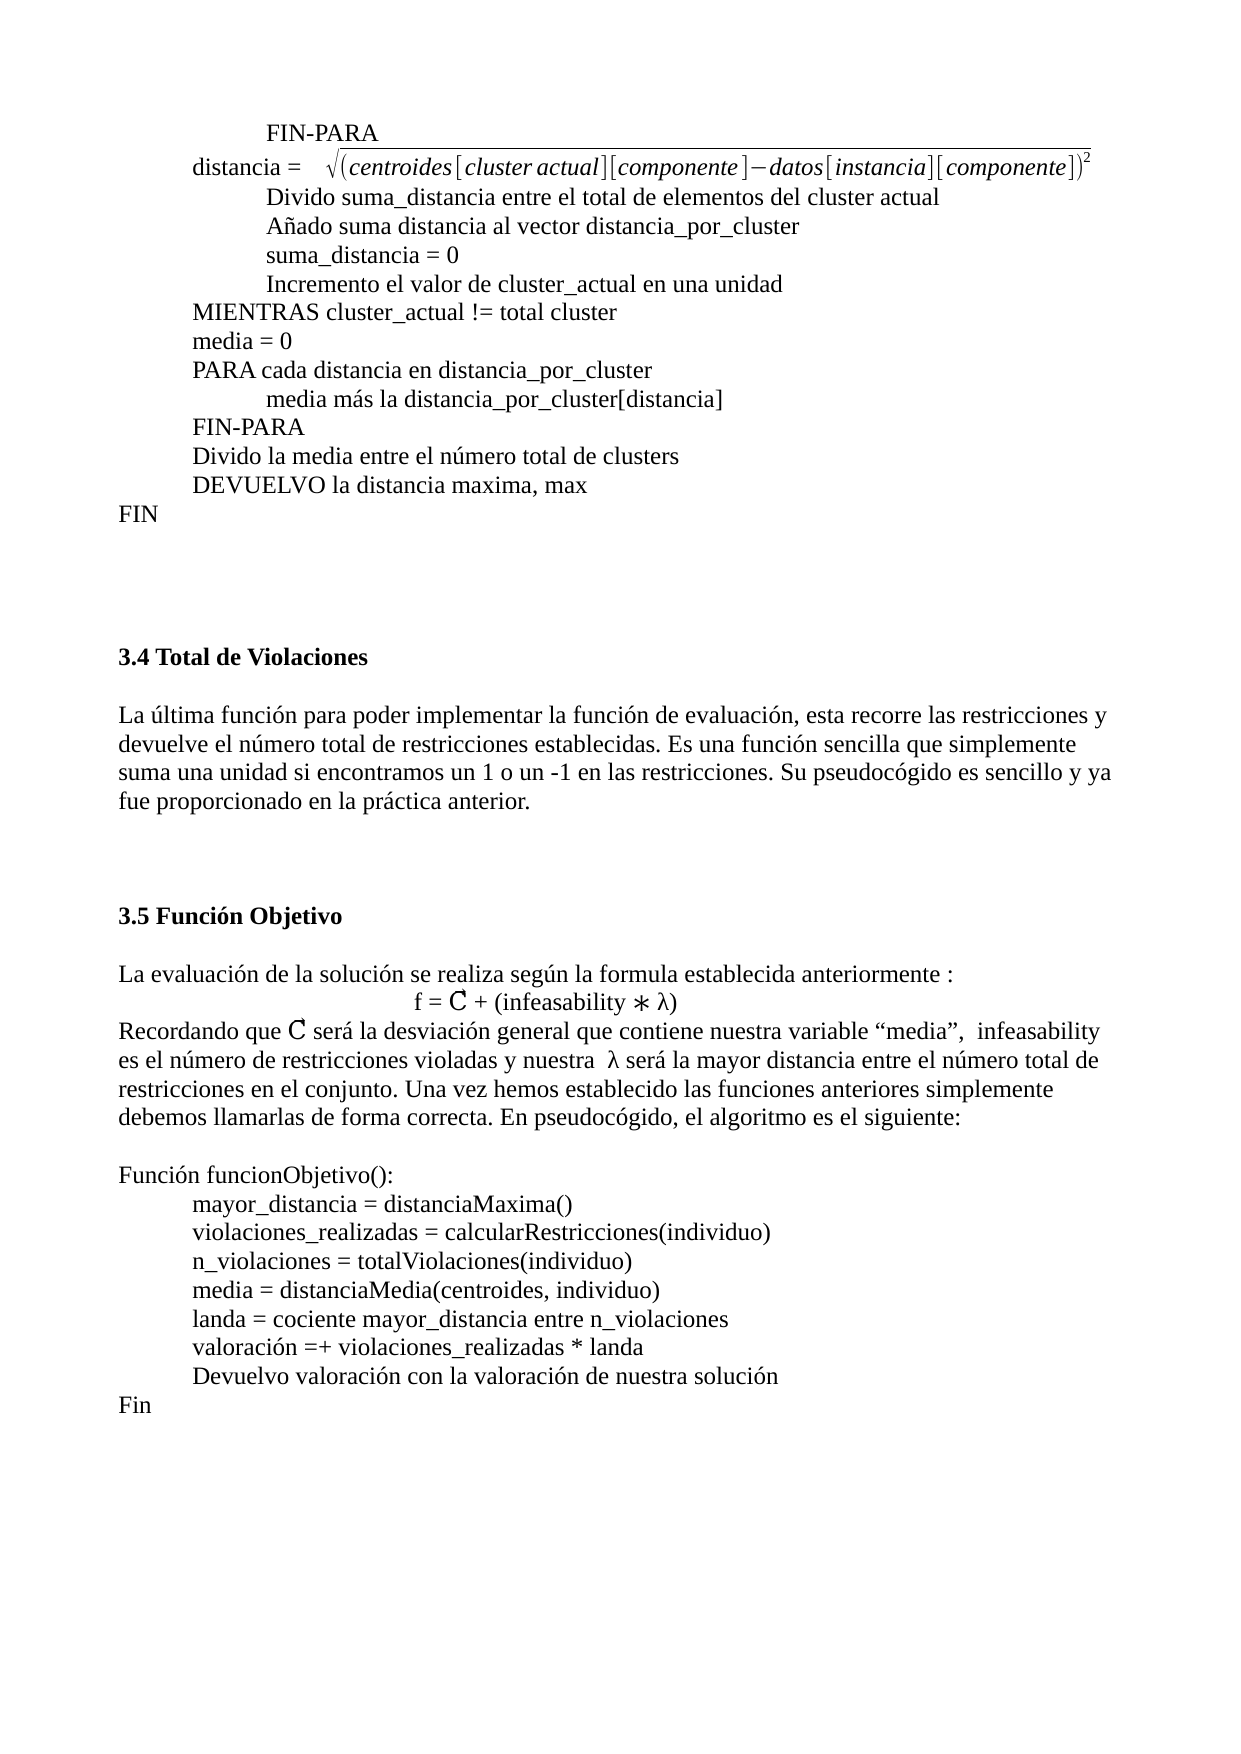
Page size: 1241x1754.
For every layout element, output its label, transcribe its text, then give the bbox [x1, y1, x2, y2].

text PARA cada distancia en distancia_por_cluster [118, 355, 1122, 384]
text media = distanciaMedia(centroides, individuo) [118, 1275, 1122, 1304]
text FIN-PARA [118, 118, 1122, 147]
text distancia = [118, 147, 1122, 182]
text mayor_distancia = distanciaMaxima() [118, 1189, 1122, 1217]
text Recordando que C⃗ será la desviación general que contiene nuestra variable “media”, infeasability es el número de restricciones violadas y nuestra λ será la mayor distancia entre el número total de restricciones en el conjunto. Una vez hemos establecido las funciones anteriores simplemente debemos llamarlas de forma correcta. En pseudocógido, el algoritmo es el siguiente: [118, 1016, 1122, 1131]
text MIENTRAS cluster_actual != total cluster [118, 297, 1122, 326]
text media = 0 [118, 326, 1122, 355]
text La evaluación de la solución se realiza según la formula establecida anteriormente : [118, 959, 1122, 987]
text landa = cociente mayor_distancia entre n_violaciones [118, 1304, 1122, 1332]
text FIN [118, 499, 1122, 527]
text valoración =+ violaciones_realizadas * landa [118, 1332, 1122, 1361]
text Función funcionObjetivo(): [118, 1160, 1122, 1189]
text Añado suma distancia al vector distancia_por_cluster [118, 211, 1122, 240]
text Fin [118, 1390, 1122, 1419]
text 3.5 Función Objetivo [118, 901, 1122, 930]
text Divido la media entre el número total de clusters [118, 441, 1122, 470]
text Incremento el valor de cluster_actual en una unidad [118, 269, 1122, 297]
text n_violaciones = totalViolaciones(individuo) [118, 1246, 1122, 1275]
text La última función para poder implementar la función de evaluación, esta recorre las restricciones y devuelve el número total de restricciones establecidas. Es una función sencilla que simplemente suma una unidad si encontramos un 1 o un -1 en las restricciones. Su pseudocógido es sencillo y ya fue proporcionado en la práctica anterior. [118, 700, 1122, 815]
text suma_distancia = 0 [118, 240, 1122, 269]
text media más la distancia_por_cluster[distancia] [118, 384, 1122, 412]
text DEVUELVO la distancia maxima, max [118, 470, 1122, 499]
text FIN-PARA [118, 412, 1122, 441]
text f = C⃗ + (infeasability ∗ λ) [118, 987, 1122, 1016]
text Devuelvo valoración con la valoración de nuestra solución [118, 1361, 1122, 1390]
text 3.4 Total de Violaciones [118, 642, 1122, 671]
text violaciones_realizadas = calcularRestricciones(individuo) [118, 1217, 1122, 1246]
text Divido suma_distancia entre el total de elementos del cluster actual [118, 182, 1122, 211]
